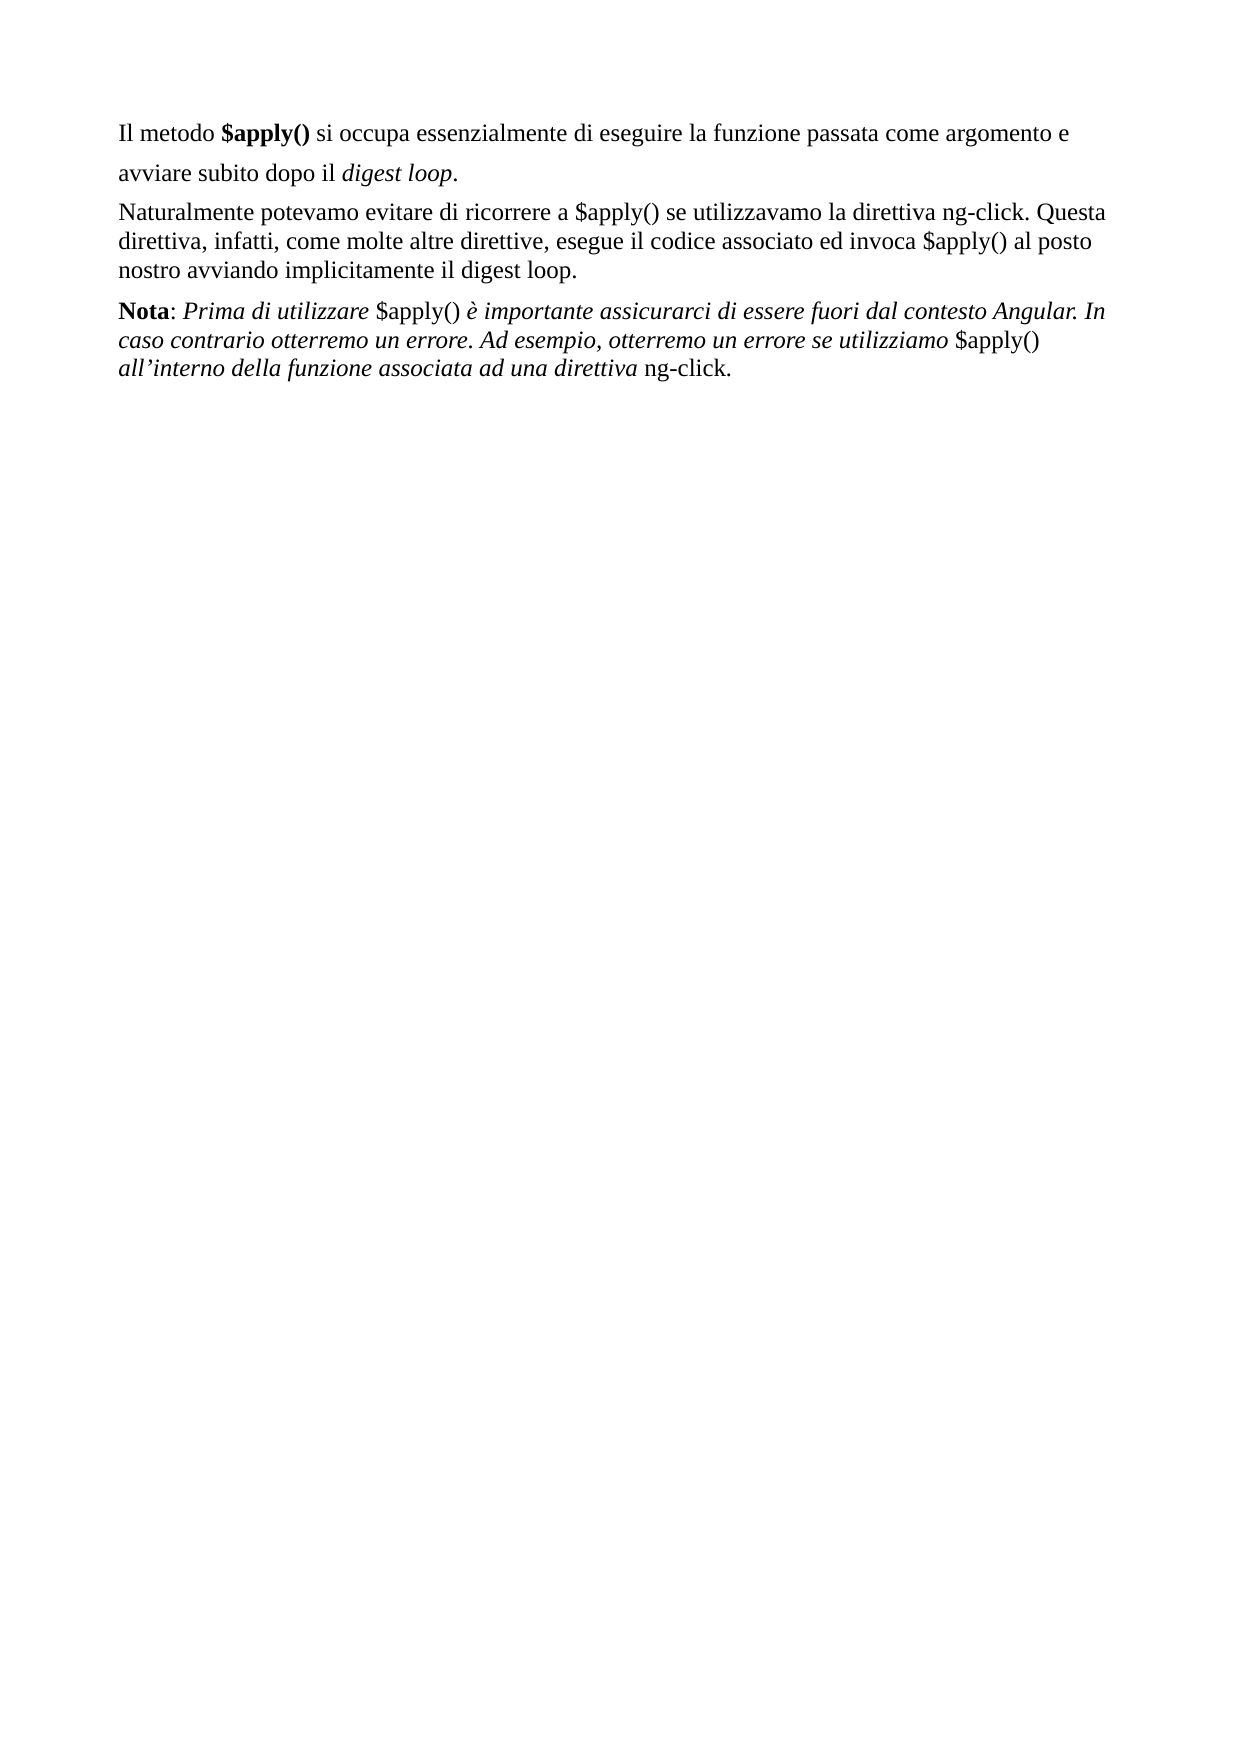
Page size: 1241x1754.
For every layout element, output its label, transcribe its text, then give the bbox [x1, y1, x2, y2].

text Il metodo $apply() si occupa essenzialmente di eseguire la funzione passata come argomento e avviare subito dopo il digest loop. [118, 118, 1122, 186]
text Nota: Prima di utilizzare $apply() è importante assicurarci di essere fuori dal contesto Angular. In caso contrario otterremo un errore. Ad esempio, otterremo un errore se utilizziamo $apply() all’interno della funzione associata ad una direttiva ng-click. [118, 296, 1122, 382]
text Naturalmente potevamo evitare di ricorrere a $apply() se utilizzavamo la direttiva ng-click. Questa direttiva, infatti, come molte altre direttive, esegue il codice associato ed invoca $apply() al posto nostro avviando implicitamente il digest loop. [118, 197, 1122, 283]
